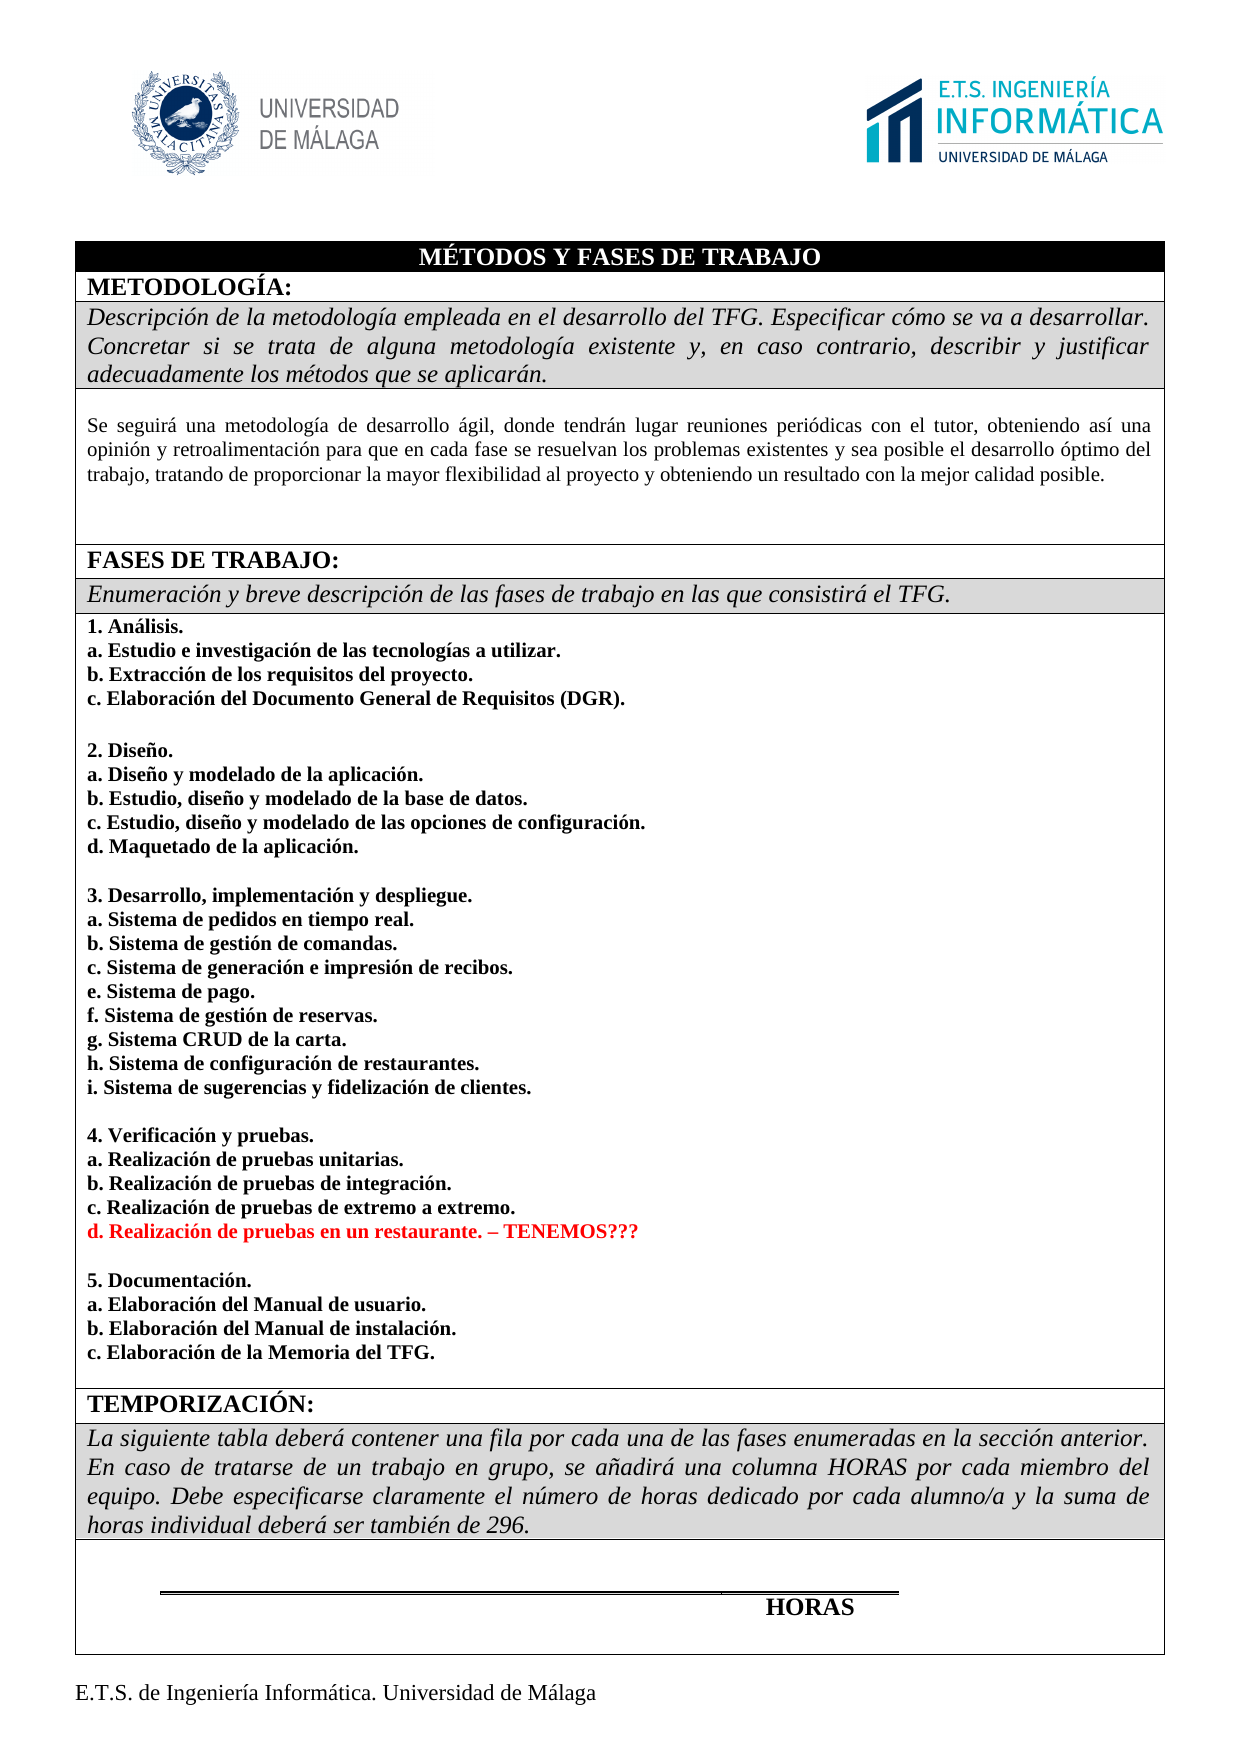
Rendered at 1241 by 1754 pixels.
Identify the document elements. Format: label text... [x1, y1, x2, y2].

table_cell FASES DE TRABAJO: [76, 545, 1164, 578]
table_cell [76, 1540, 1164, 1654]
table_header MÉTODOS Y FASES DE TRABAJO [76, 243, 1164, 271]
table_cell Descripción de la metodología empleada en el desarrollo del TFG. Especificar cómo se va a desarrollar. Concretar si se trata de alguna metodología existente y, en caso contrario, describir y justificar adecuadamente los métodos que se aplicarán. [76, 302, 1164, 388]
table_cell 1. Análisis. a. Estudio e investigación de las tecnologías a utilizar. b. Extracción de los requisitos del proyecto. c. Elaboración del Documento General de Requisitos (DGR). 2. Diseño. a. Diseño y modelado de la aplicación. b. Estudio, diseño y modelado de la base de datos. c. Estudio, diseño y modelado de las opciones de configuración. d. Maquetado de la aplicación. 3. Desarrollo, implementación y despliegue. a. Sistema de pedidos en tiempo real. b. Sistema de gestión de comandas. c. Sistema de generación e impresión de recibos. e. Sistema de pago. f. Sistema de gestión de reservas. g. Sistema CRUD de la carta. h. Sistema de configuración de restaurantes. i. Sistema de sugerencias y fidelización de clientes. 4. Verificación y pruebas. a. Realización de pruebas unitarias. b. Realización de pruebas de integración. c. Realización de pruebas de extremo a extremo. d. Realización de pruebas en un restaurante. – TENEMOS??? 5. Documentación. a. Elaboración del Manual de usuario. b. Elaboración del Manual de instalación. c. Elaboración de la Memoria del TFG. [76, 614, 1164, 1388]
table_cell Se seguirá una metodología de desarrollo ágil, donde tendrán lugar reuniones periódicas con el tutor, obteniendo así una opinión y retroalimentación para que en cada fase se resuelvan los problemas existentes y sea posible el desarrollo óptimo del trabajo, tratando de proporcionar la mayor flexibilidad al proyecto y obteniendo un resultado con la mejor calidad posible. [76, 389, 1164, 544]
table_cell TEMPORIZACIÓN: [76, 1389, 1164, 1422]
table_cell La siguiente tabla deberá contener una fila por cada una de las fases enumeradas en la sección anterior. En caso de tratarse de un trabajo en grupo, se añadirá una columna HORAS por cada miembro del equipo. Debe especificarse claramente el número de horas dedicado por cada alumno/a y la suma de horas individual deberá ser también de 296. [76, 1424, 1164, 1538]
table_cell Enumeración y breve descripción de las fases de trabajo en las que consistirá el TFG. [76, 579, 1164, 613]
table_cell METODOLOGÍA: [76, 272, 1164, 301]
